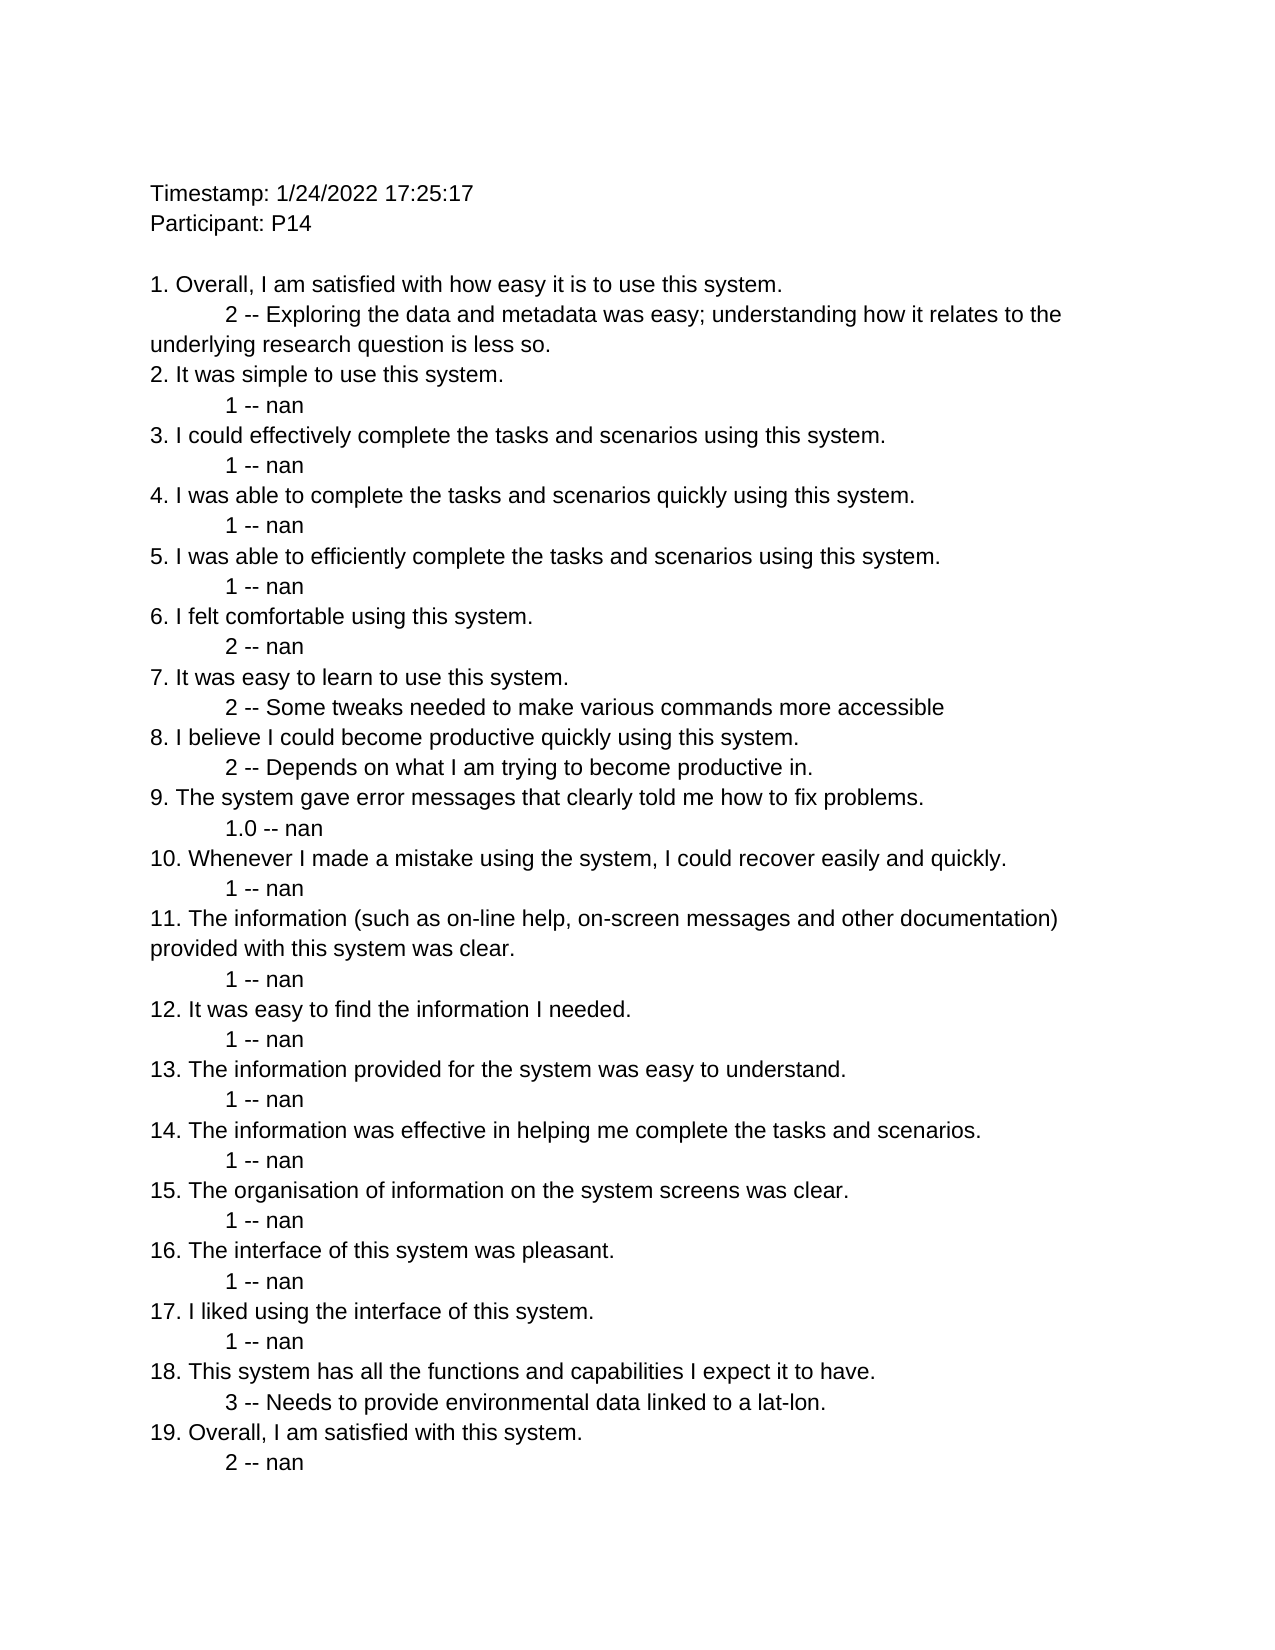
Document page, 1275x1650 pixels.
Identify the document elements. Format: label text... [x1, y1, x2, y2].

text 12. It was easy to find the information I needed. [150, 996, 1125, 1022]
text 1.0 -- nan [150, 814, 1125, 841]
text 2 -- Some tweaks needed to make various commands more accessible [150, 694, 1125, 720]
text 1 -- nan [150, 1268, 1125, 1294]
text 11. The information (such as on-line help, on-screen messages and other documentation) provided with this system was clear. [150, 905, 1125, 962]
text 2 -- Depends on what I am trying to become productive in. [150, 754, 1125, 781]
text 1 -- nan [150, 1086, 1125, 1113]
text 15. The organisation of information on the system screens was clear. [150, 1177, 1125, 1203]
text 19. Overall, I am satisfied with this system. [150, 1419, 1125, 1445]
text 1 -- nan [150, 1328, 1125, 1354]
text 17. I liked using the interface of this system. [150, 1298, 1125, 1324]
text 4. I was able to complete the tasks and scenarios quickly using this system. [150, 482, 1125, 509]
text 10. Whenever I made a mistake using the system, I could recover easily and quickly. [150, 845, 1125, 871]
text 1 -- nan [150, 875, 1125, 901]
text 18. This system has all the functions and capabilities I expect it to have. [150, 1358, 1125, 1385]
text 2 -- nan [150, 633, 1125, 660]
text 1. Overall, I am satisfied with how easy it is to use this system. [150, 271, 1125, 297]
text 16. The interface of this system was pleasant. [150, 1237, 1125, 1264]
text 1 -- nan [150, 1026, 1125, 1052]
text Participant: P14 [150, 210, 1125, 237]
text 6. I felt comfortable using this system. [150, 603, 1125, 629]
text 2. It was simple to use this system. [150, 361, 1125, 388]
text 14. The information was effective in helping me complete the tasks and scenarios. [150, 1117, 1125, 1143]
text 13. The information provided for the system was easy to understand. [150, 1056, 1125, 1083]
text 1 -- nan [150, 573, 1125, 599]
text 1 -- nan [150, 966, 1125, 992]
text 1 -- nan [150, 392, 1125, 418]
text 1 -- nan [150, 1147, 1125, 1173]
text 3. I could effectively complete the tasks and scenarios using this system. [150, 422, 1125, 448]
text 1 -- nan [150, 452, 1125, 478]
text 1 -- nan [150, 1207, 1125, 1234]
text Timestamp: 1/24/2022 17:25:17 [150, 180, 1125, 207]
text 9. The system gave error messages that clearly told me how to fix problems. [150, 784, 1125, 811]
text 3 -- Needs to provide environmental data linked to a lat-lon. [150, 1388, 1125, 1415]
text 7. It was easy to learn to use this system. [150, 663, 1125, 690]
text 8. I believe I could become productive quickly using this system. [150, 724, 1125, 750]
text 2 -- nan [150, 1449, 1125, 1475]
text 1 -- nan [150, 512, 1125, 539]
text 2 -- Exploring the data and metadata was easy; understanding how it relates to the underlying research question is less so. [150, 301, 1125, 358]
text 5. I was able to efficiently complete the tasks and scenarios using this system. [150, 543, 1125, 569]
